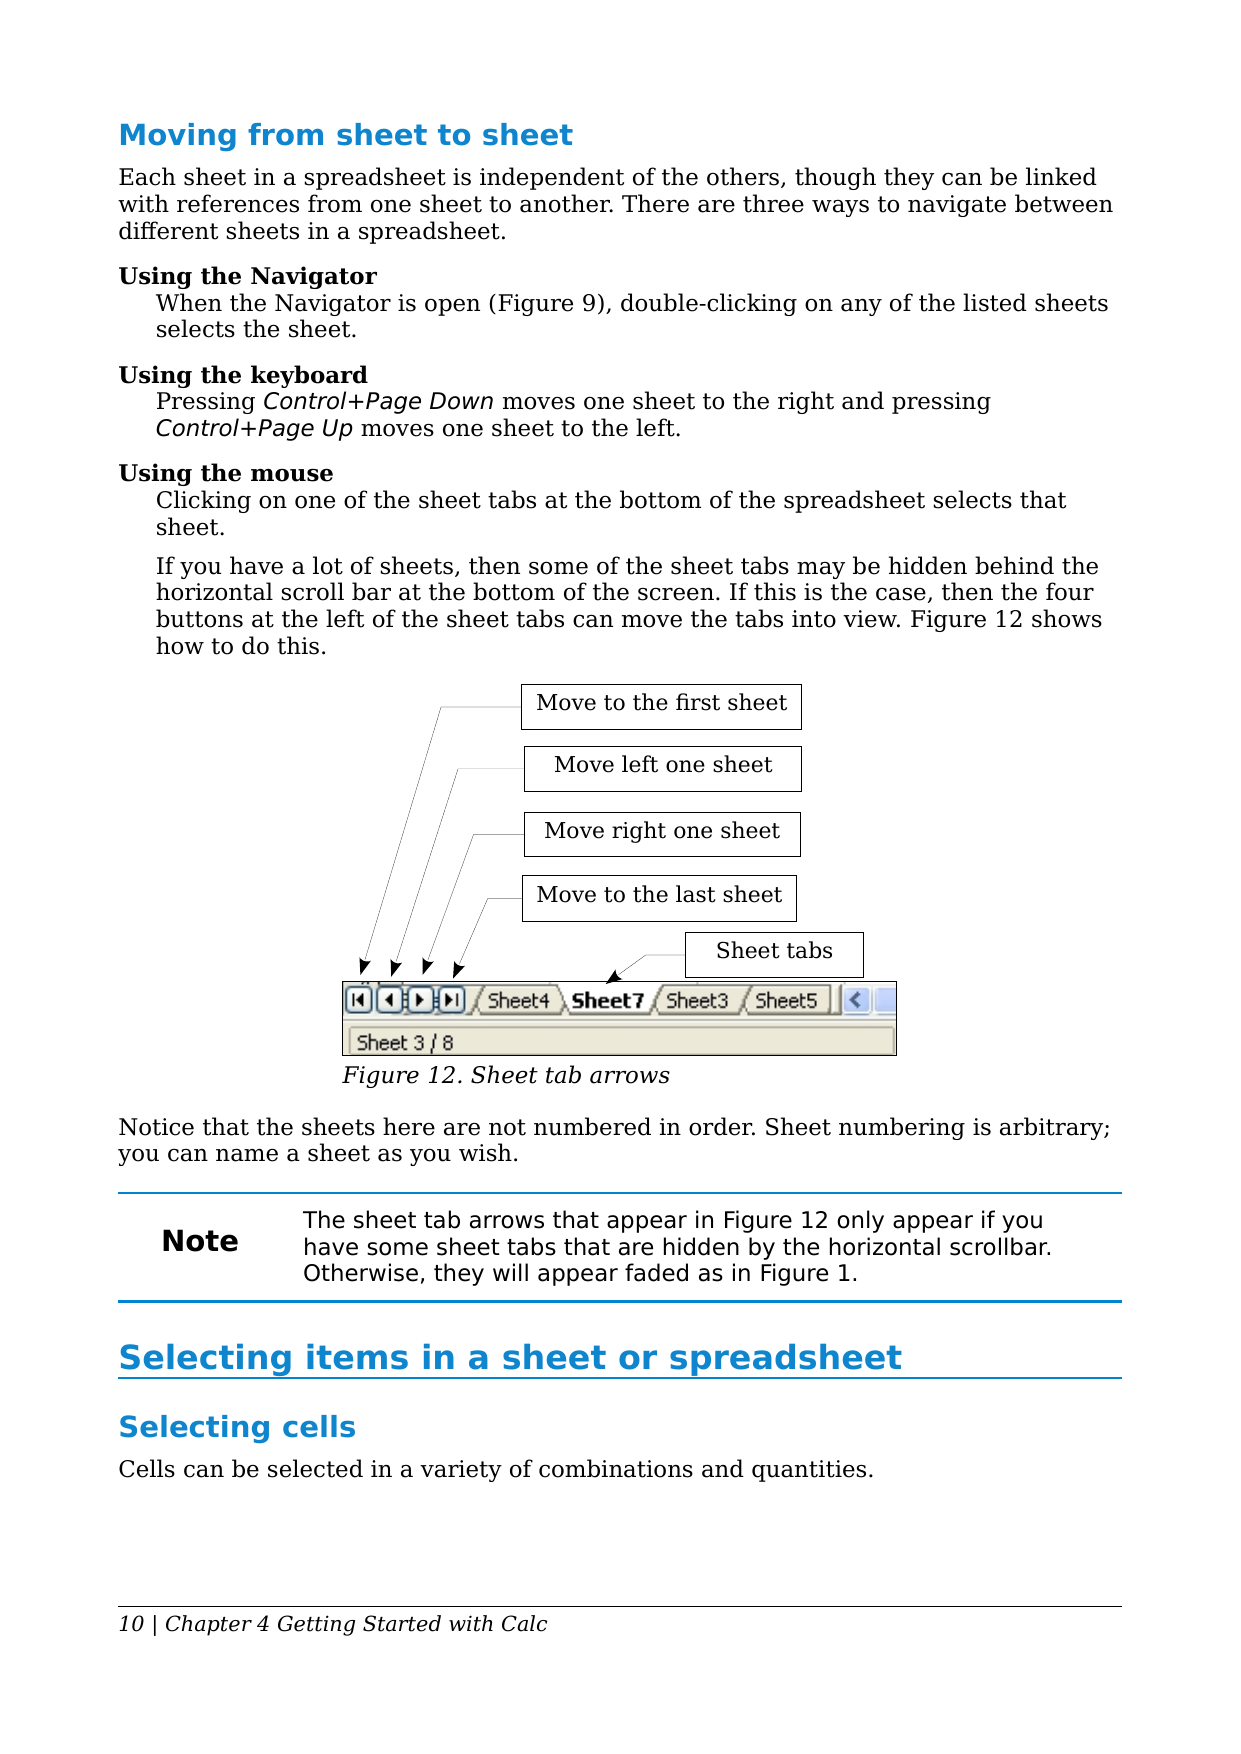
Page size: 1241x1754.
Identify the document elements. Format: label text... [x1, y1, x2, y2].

table_header The sheet tab arrows that appear in Figure 12 only appear if you have some sheet tabs that are hidden by the horizontal scrollbar. Otherwise, they will appear faded as in Figure 1. [281, 1194, 1122, 1300]
text Clicking on one of the sheet tabs at the bottom of the spreadsheet selects that sheet. [156, 487, 1122, 540]
text Cells can be selected in a variety of combinations and quantities. [118, 1456, 1122, 1483]
table_header Note [118, 1194, 281, 1300]
text Using the Navigator [118, 263, 1122, 290]
text Each sheet in a spreadsheet is independent of the others, though they can be linked with references from one sheet to another. There are three ways to navigate between different sheets in a spreadsheet. [118, 164, 1122, 244]
subtitle Selecting items in a sheet or spreadsheet [118, 1338, 1122, 1377]
text Pressing Control+Page Down moves one sheet to the right and pressing Control+Page Up moves one sheet to the left. [156, 388, 1122, 442]
text Notice that the sheets here are not numbered in order. Sheet numbering is arbitrary; you can name a sheet as you wish. [118, 1114, 1122, 1167]
picture [343, 982, 896, 1055]
subtitle Selecting cells [118, 1410, 1122, 1444]
text Figure 12. Sheet tab arrows [342, 1062, 898, 1089]
subtitle Moving from sheet to sheet [118, 118, 1122, 152]
text When the Navigator is open (Figure 9), double-clicking on any of the listed sheets selects the sheet. [156, 290, 1122, 343]
text Using the mouse [118, 460, 1122, 487]
text If you have a lot of sheets, then some of the sheet tabs may be hidden behind the horizontal scroll bar at the bottom of the screen. If this is the case, then the four buttons at the left of the sheet tabs can move the tabs into view. Figure 12 shows how to do this. [156, 553, 1122, 659]
text Using the keyboard [118, 362, 1122, 388]
